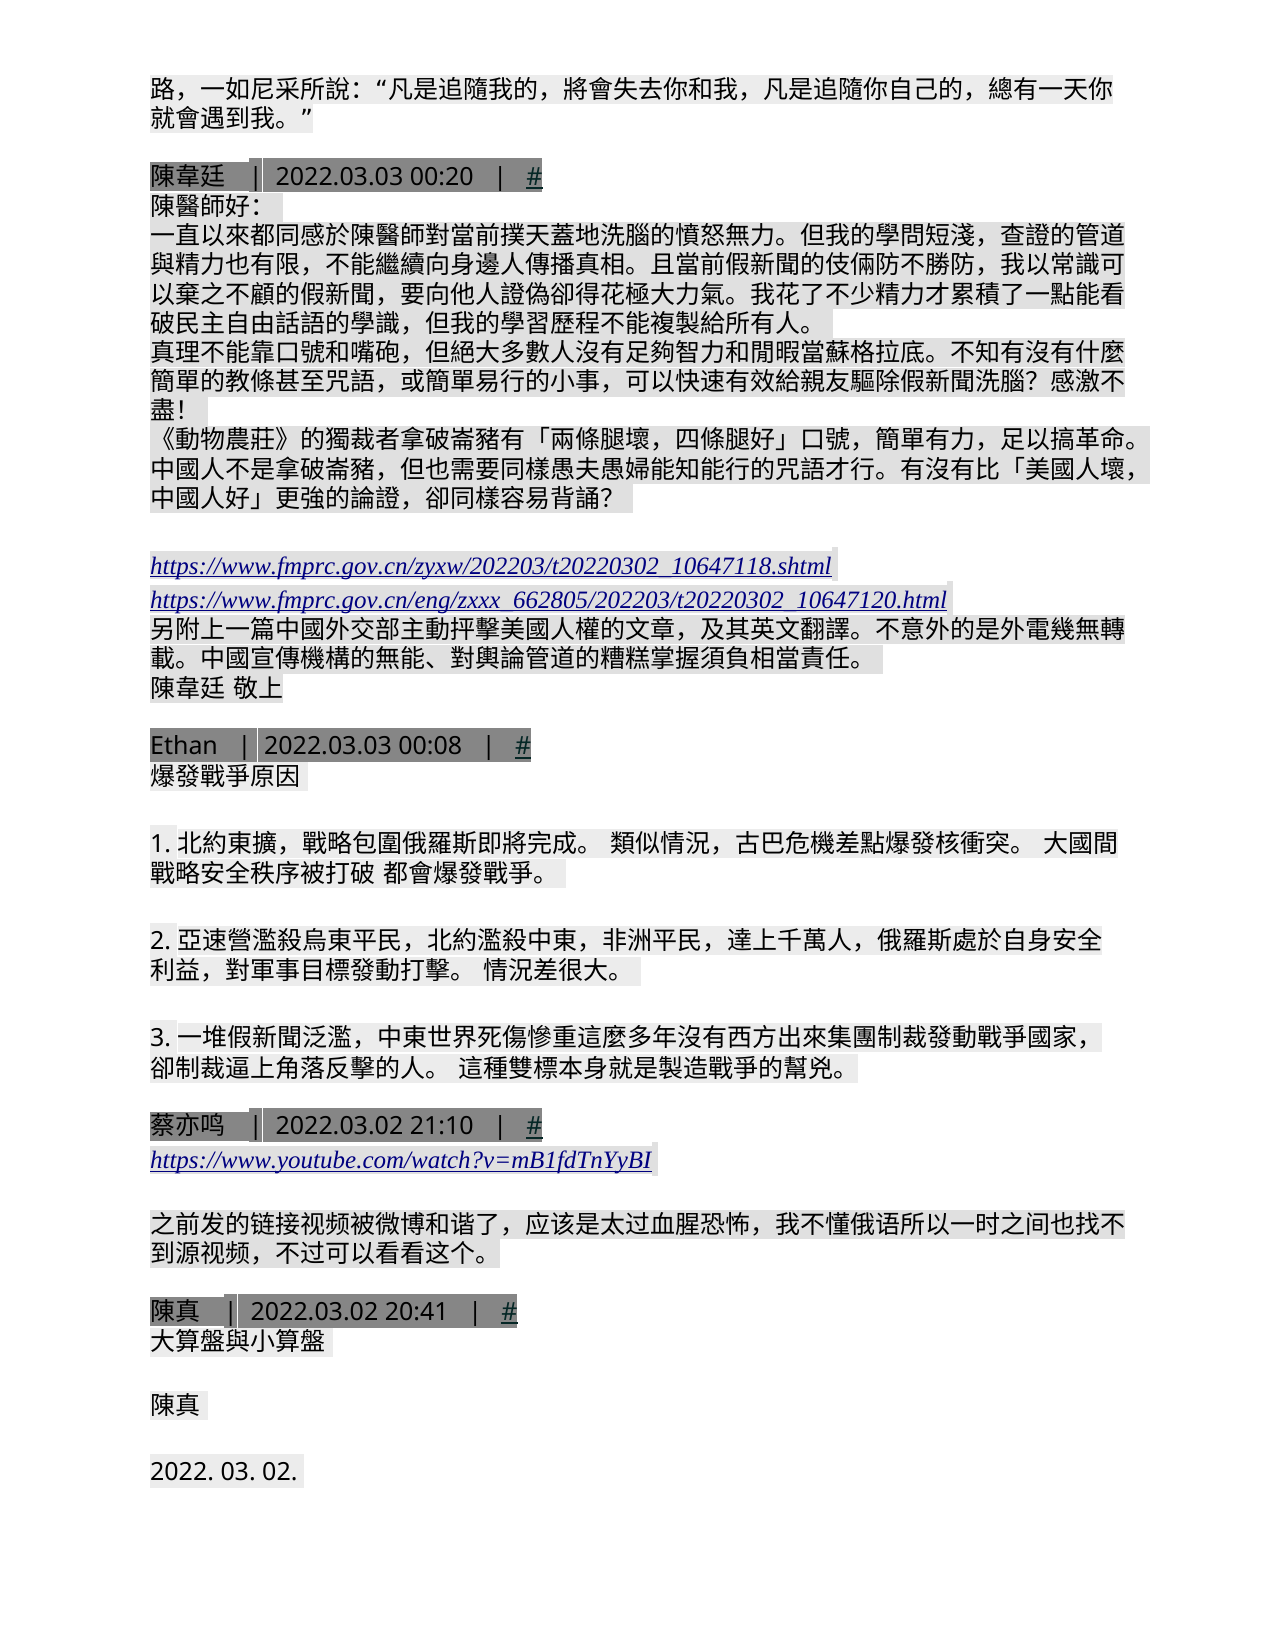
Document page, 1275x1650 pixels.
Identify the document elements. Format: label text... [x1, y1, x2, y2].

text 陳醫師好： 一直以來都同感於陳醫師對當前撲天蓋地洗腦的憤怒無力。但我的學問短淺，查證的管道與精力也有限，不能繼續向身邊人傳播真相。且當前假新聞的伎倆防不勝防，我以常識可以棄之不顧的假新聞，要向他人證偽卻得花極大力氣。我花了不少精力才累積了一點能看破民主自由話語的學識，但我的學習歷程不能複製給所有人。 真理不能靠口號和嘴砲，但絕大多數人沒有足夠智力和閒暇當蘇格拉底。不知有沒有什麼簡單的教條甚至咒語，或簡單易行的小事，可以快速有效給親友驅除假新聞洗腦？感激不盡！ 《動物農莊》的獨裁者拿破崙豬有「兩條腿壞，四條腿好」口號，簡單有力，足以搞革命。中國人不是拿破崙豬，但也需要同樣愚夫愚婦能知能行的咒語才行。有沒有比「美國人壞，中國人好」更強的論證，卻同樣容易背誦？ https://www.fmprc.gov.cn/zyxw/202203/t20220302_10647118.shtml https://www.fmprc.gov.cn/eng/zxxx_662805/202203/t20220302_10647120.html 另附上一篇中國外交部主動抨擊美國人權的文章，及其英文翻譯。不意外的是外電幾無轉載。中國宣傳機構的無能、對輿論管道的糟糕掌握須負相當責任。 陳韋廷 敬上 [150, 192, 1125, 703]
text 爆發戰爭原因 1. 北約東擴，戰略包圍俄羅斯即將完成。 類似情況，古巴危機差點爆發核衝突。 大國間戰略安全秩序被打破 都會爆發戰爭。 2. 亞速營濫殺烏東平民，北約濫殺中東，非洲平民，達上千萬人，俄羅斯處於自身安全利益，對軍事目標發動打擊。 情況差很大。 3. 一堆假新聞泛濫，中東世界死傷慘重這麼多年沒有西方出來集團制裁發動戰爭國家，卻制裁逼上角落反擊的人。 這種雙標本身就是製造戰爭的幫兇。 [150, 762, 1125, 1083]
text 路，一如尼采所說：“凡是追隨我的，將會失去你和我，凡是追隨你自己的，總有一天你就會遇到我。” [150, 75, 1125, 133]
text https://www.youtube.com/watch?v=mB1fdTnYyBI 之前发的链接视频被微博和谐了，应该是太过血腥恐怖，我不懂俄语所以一时之间也找不到源视频，不过可以看看这个。 [150, 1142, 1125, 1268]
text 陳韋廷 | 2022.03.03 00:20 | # [150, 158, 1125, 192]
text Ethan | 2022.03.03 00:08 | # [150, 728, 1125, 762]
text 大算盤與小算盤 陳真 2022. 03. 02. kevin, 你給他們看影片，他們可能會說影片是假的。你給他們看資料，他會說，我怎麼知道這些資料是否是真的。你給他看報導，他會說三立、自由都沒報，所以該報導很可疑，是假新聞。不管你怎麼說，他都不會信。就算信了，他也會說，這一定只是個別狀況，不普遍。或者他可能會做出理性狀說，我們應該顧大局，保護民主自由的世界如何如何。 討論或溝通需要一種能力上和態度上的對等，否則很難與言。 另外，我相信祖國，但我終究不會在一些根本價值與作法上相信俄羅斯。俄羅斯在過去的人權紀錄上也很殘酷，殺記者，殺政治異己，戰爭手段依然殘酷。這部份我在巴勒網十幾年來寫過很多很多，例如黑寡婦，例如劇場人質事件；只是在規模上和殘酷程度上，俄羅斯當然完全沒法跟西方比；在本質上、動機上也相對比較良善，至少並非出於帝國擴張之侵略企圖。 但是，若要說俄羅斯很慈悲，很人道，很克制，那倒也不是事實。俄羅斯如果打輸，動用核武是有可能的。俄羅斯若被消滅，就如普京所說，那就消滅全世界。他說，俄羅斯如果都沒了，留這個世界有何用？ 我覺得，在善惡區分上，細膩很重要，各打五十大板是可恥的，光打這個不打那個，更是齷齪。我們應該讓善惡各自回到它們應有的位置上，該打五十大板的就打五十大板，該槍斃一萬次的(例如西方列強)，就該槍斃一萬次。把兩者等量其觀，是一種偽善，一種掩護惡行，掩護大惡，卻挑小小惡的大麻煩。 我每天關注戰況，感覺悲觀。這兩天，美國在背後要求烏克蘭延後談判，顯然想延長戰事，擴大傷亡，甚至很多走狗國也在美國的要求下，紛紛添加軍火與裝備甚至武裝人員，加入戰局，顯然不想讓戰爭透過和談儘速結束。 依我對俄羅斯及普京的了解，開弓沒有回頭箭，不達目標，不會停止。這似乎意味著這場戰爭有可能衍生出更大的戰事，但我相信，祖國應該不會希望看到核戰或第三次世界大戰的來臨。因此，最後的仲裁與阻止毀滅性戰爭的力量，應該還是得依靠習近平，只是普京畢竟不是我國的小跟班，他還是有著他自身的獨立意志。另一方面，美國應該是很想把我國給拖下水。 這世界很脆弱，建設很難，破壞卻很容易。人心的善惡，理性上的智慧與愚蠢，似乎決定了人類自身的集體命運。那些以為自己可以透過為惡與使壞來撈一點個人前途、利益或金錢的人，也許該想一想，不管你打的是個人的小算盤，或是眾人福祉的大算盤，所得到的結果其實是一樣的。所謂覆巢之下無完卵，難道你以為自己當個走狗，撈那麼一點權位利益，就真能獨享榮華而不會遭到集體滅頂之禍？ [150, 1328, 1125, 1556]
text 蔡亦鸣 | 2022.03.02 21:10 | # [150, 1108, 1125, 1142]
text 陳真 | 2022.03.02 20:41 | # [150, 1293, 1125, 1328]
